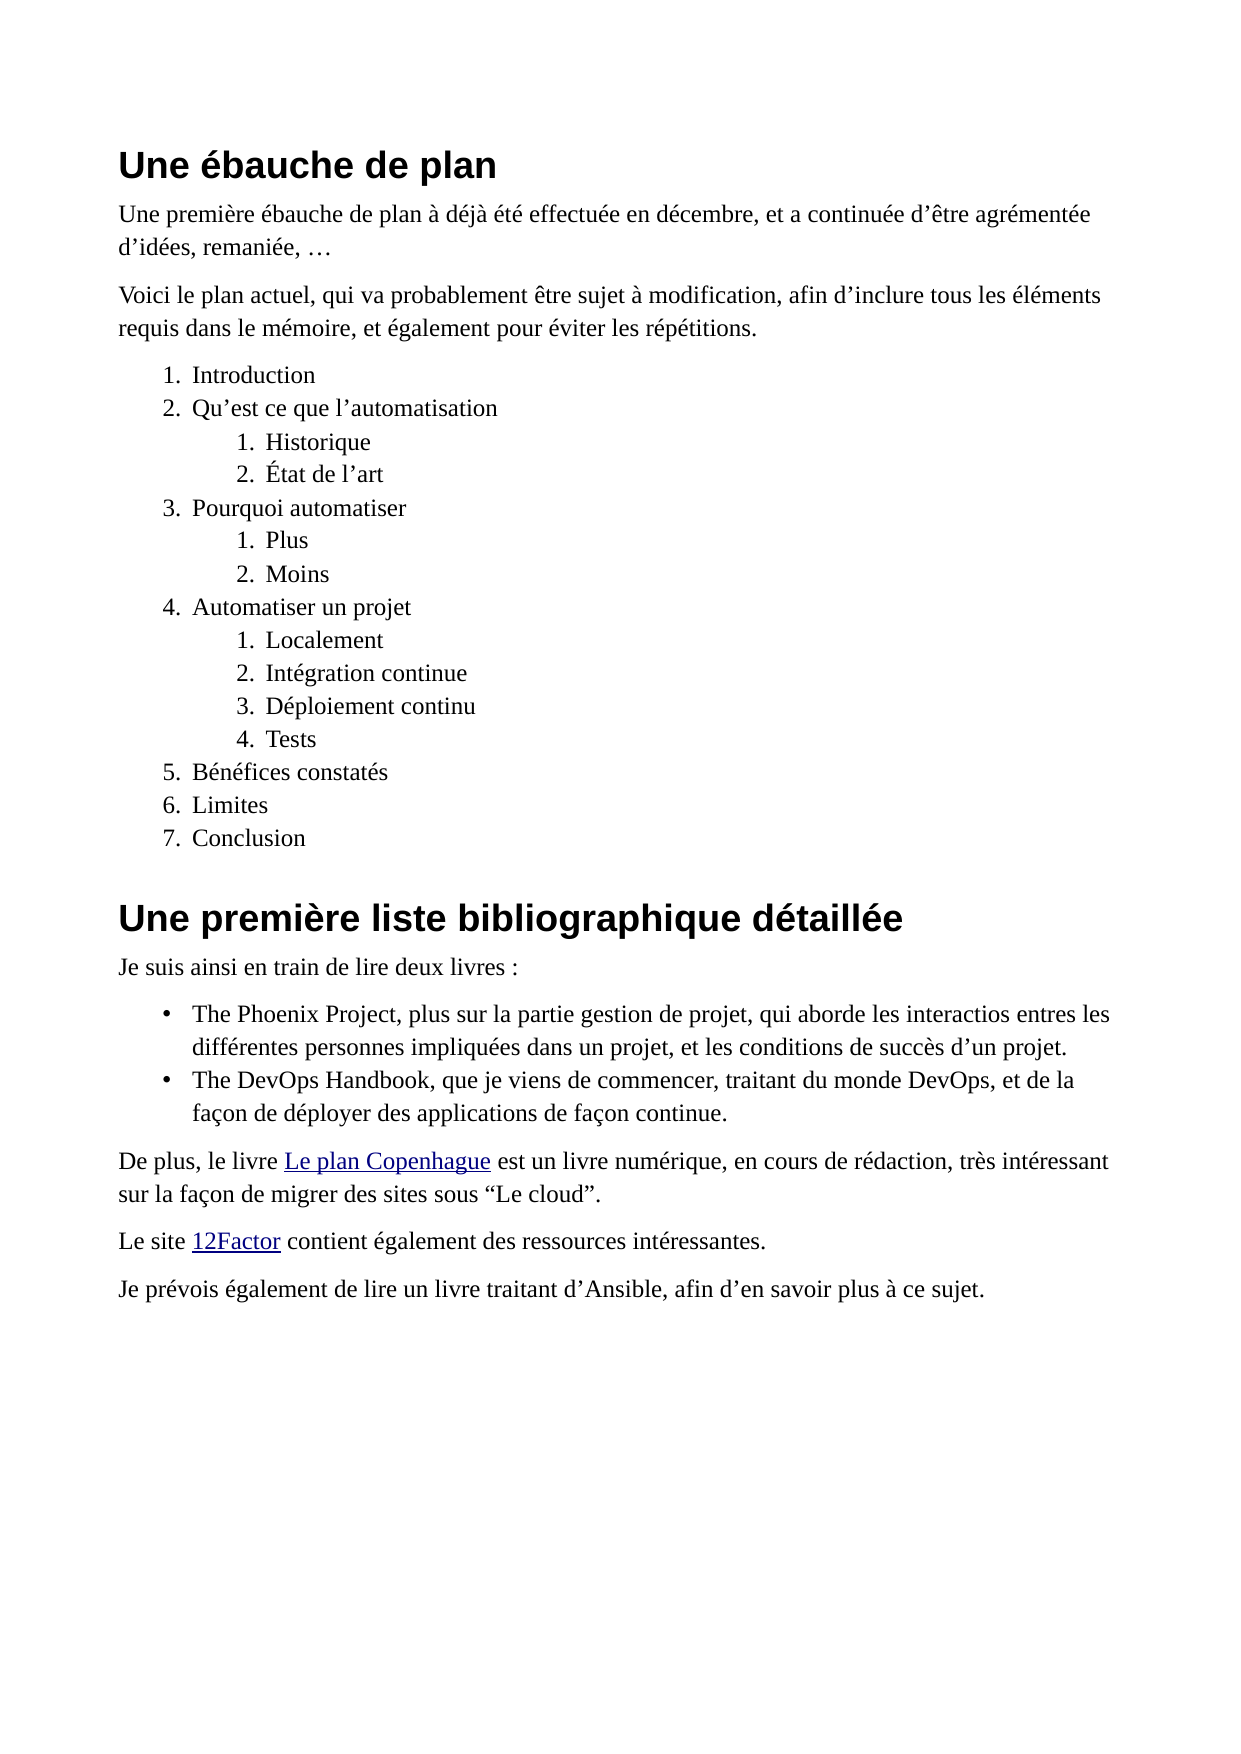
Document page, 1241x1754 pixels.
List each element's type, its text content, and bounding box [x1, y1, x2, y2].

list État de l’art [236, 459, 1122, 488]
list Moins [236, 559, 1122, 587]
list The DevOps Handbook, que je viens de commencer, traitant du monde DevOps, et de la façon de déployer des applications de façon continue. [162, 1065, 1122, 1127]
text De plus, le livre Le plan Copenhague est un livre numérique, en cours de rédaction, très intéressant sur la façon de migrer des sites sous “Le cloud”. [118, 1146, 1122, 1208]
text Voici le plan actuel, qui va probablement être sujet à modification, afin d’inclure tous les éléments requis dans le mémoire, et également pour éviter les répétitions. [118, 280, 1122, 342]
text Une première ébauche de plan à déjà été effectuée en décembre, et a continuée d’être agrémentée d’idées, remaniée, … [118, 199, 1122, 261]
text Je suis ainsi en train de lire deux livres : [118, 952, 1122, 980]
list Intégration continue [236, 658, 1122, 686]
text Le site 12Factor contient également des ressources intéressantes. [118, 1226, 1122, 1255]
list Conclusion [162, 823, 1122, 852]
list Historique [236, 427, 1122, 455]
text Je prévois également de lire un livre traitant d’Ansible, afin d’en savoir plus à ce sujet. [118, 1274, 1122, 1303]
list Qu’est ce que l’automatisation [162, 393, 1122, 422]
list Introduction [162, 361, 1122, 389]
list Déploiement continu [236, 691, 1122, 719]
list Plus [236, 526, 1122, 554]
subtitle Une première liste bibliographique détaillée [118, 895, 1122, 939]
list Pourquoi automatiser [162, 493, 1122, 521]
list Tests [236, 724, 1122, 752]
subtitle Une ébauche de plan [118, 143, 1122, 187]
list Localement [236, 625, 1122, 653]
list Bénéfices constatés [162, 757, 1122, 786]
list Automatiser un projet [162, 592, 1122, 620]
list The Phoenix Project, plus sur la partie gestion de projet, qui aborde les interactios entres les différentes personnes impliquées dans un projet, et les conditions de succès d’un projet. [162, 999, 1122, 1061]
list Limites [162, 790, 1122, 818]
